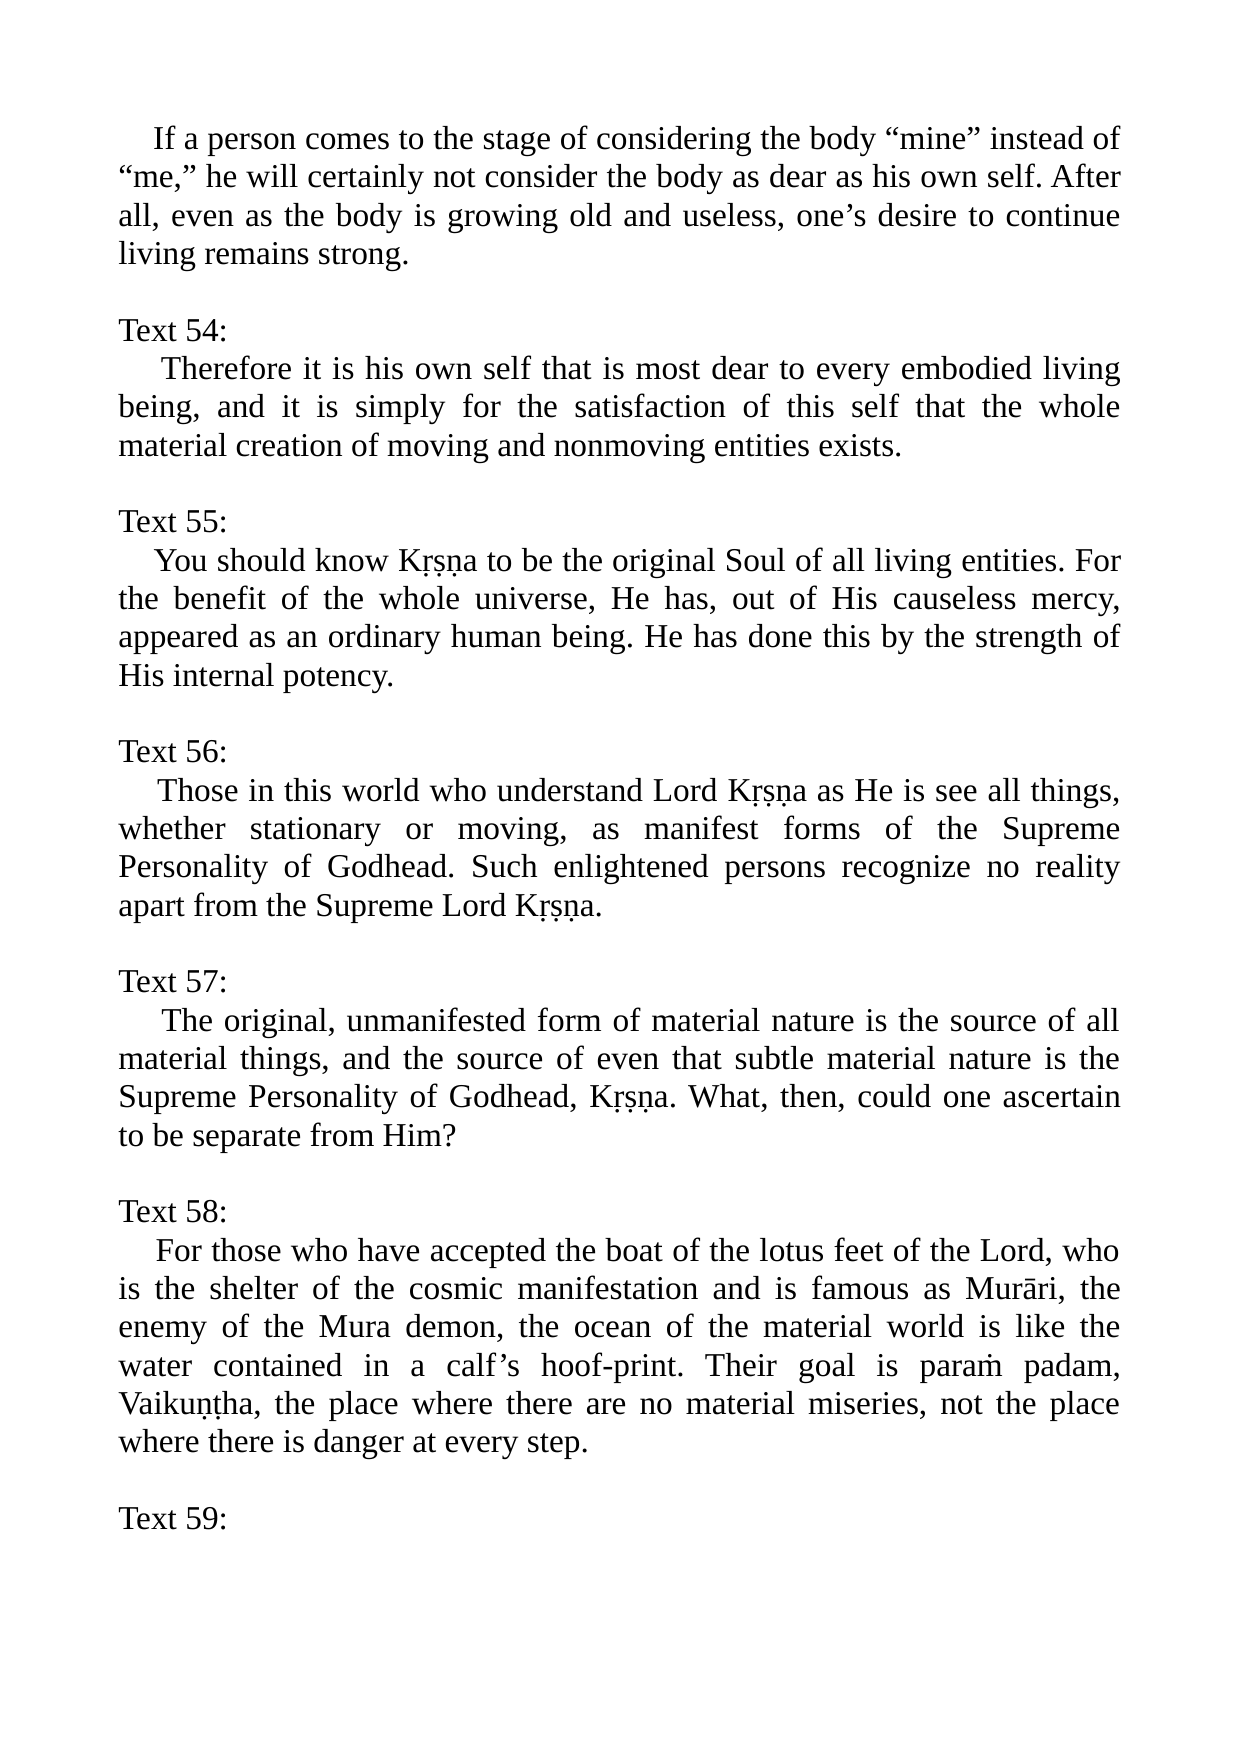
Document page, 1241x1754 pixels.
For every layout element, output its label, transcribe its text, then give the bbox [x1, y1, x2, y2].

text Text 54: [118, 310, 1122, 348]
text Text 56: [118, 731, 1122, 770]
text Text 58: [118, 1191, 1122, 1230]
text You should know Kṛṣṇa to be the original Soul of all living entities. For the benefit of the whole universe, He has, out of His causeless mercy, appeared as an ordinary human being. He has done this by the strength of His internal potency. [118, 540, 1122, 693]
text Text 55: [118, 501, 1122, 540]
text If a person comes to the stage of considering the body “mine” instead of “me,” he will certainly not consider the body as dear as his own self. After all, even as the body is growing old and useless, one’s desire to continue living remains strong. [118, 118, 1122, 271]
text Text 59: [118, 1498, 1122, 1536]
text Those in this world who understand Lord Kṛṣṇa as He is see all things, whether stationary or moving, as manifest forms of the Supreme Personality of Godhead. Such enlightened persons recognize no reality apart from the Supreme Lord Kṛṣṇa. [118, 770, 1122, 923]
text Therefore it is his own self that is most dear to every embodied living being, and it is simply for the satisfaction of this self that the whole material creation of moving and nonmoving entities exists. [118, 348, 1122, 463]
text For those who have accepted the boat of the lotus feet of the Lord, who is the shelter of the cosmic manifestation and is famous as Murāri, the enemy of the Mura demon, the ocean of the material world is like the water contained in a calf’s hoof-print. Their goal is paraṁ padam, Vaikuṇṭha, the place where there are no material miseries, not the place where there is danger at every step. [118, 1230, 1122, 1460]
text Text 57: [118, 961, 1122, 1000]
text The original, unmanifested form of material nature is the source of all material things, and the source of even that subtle material nature is the Supreme Personality of Godhead, Kṛṣṇa. What, then, could one ascertain to be separate from Him? [118, 1000, 1122, 1153]
